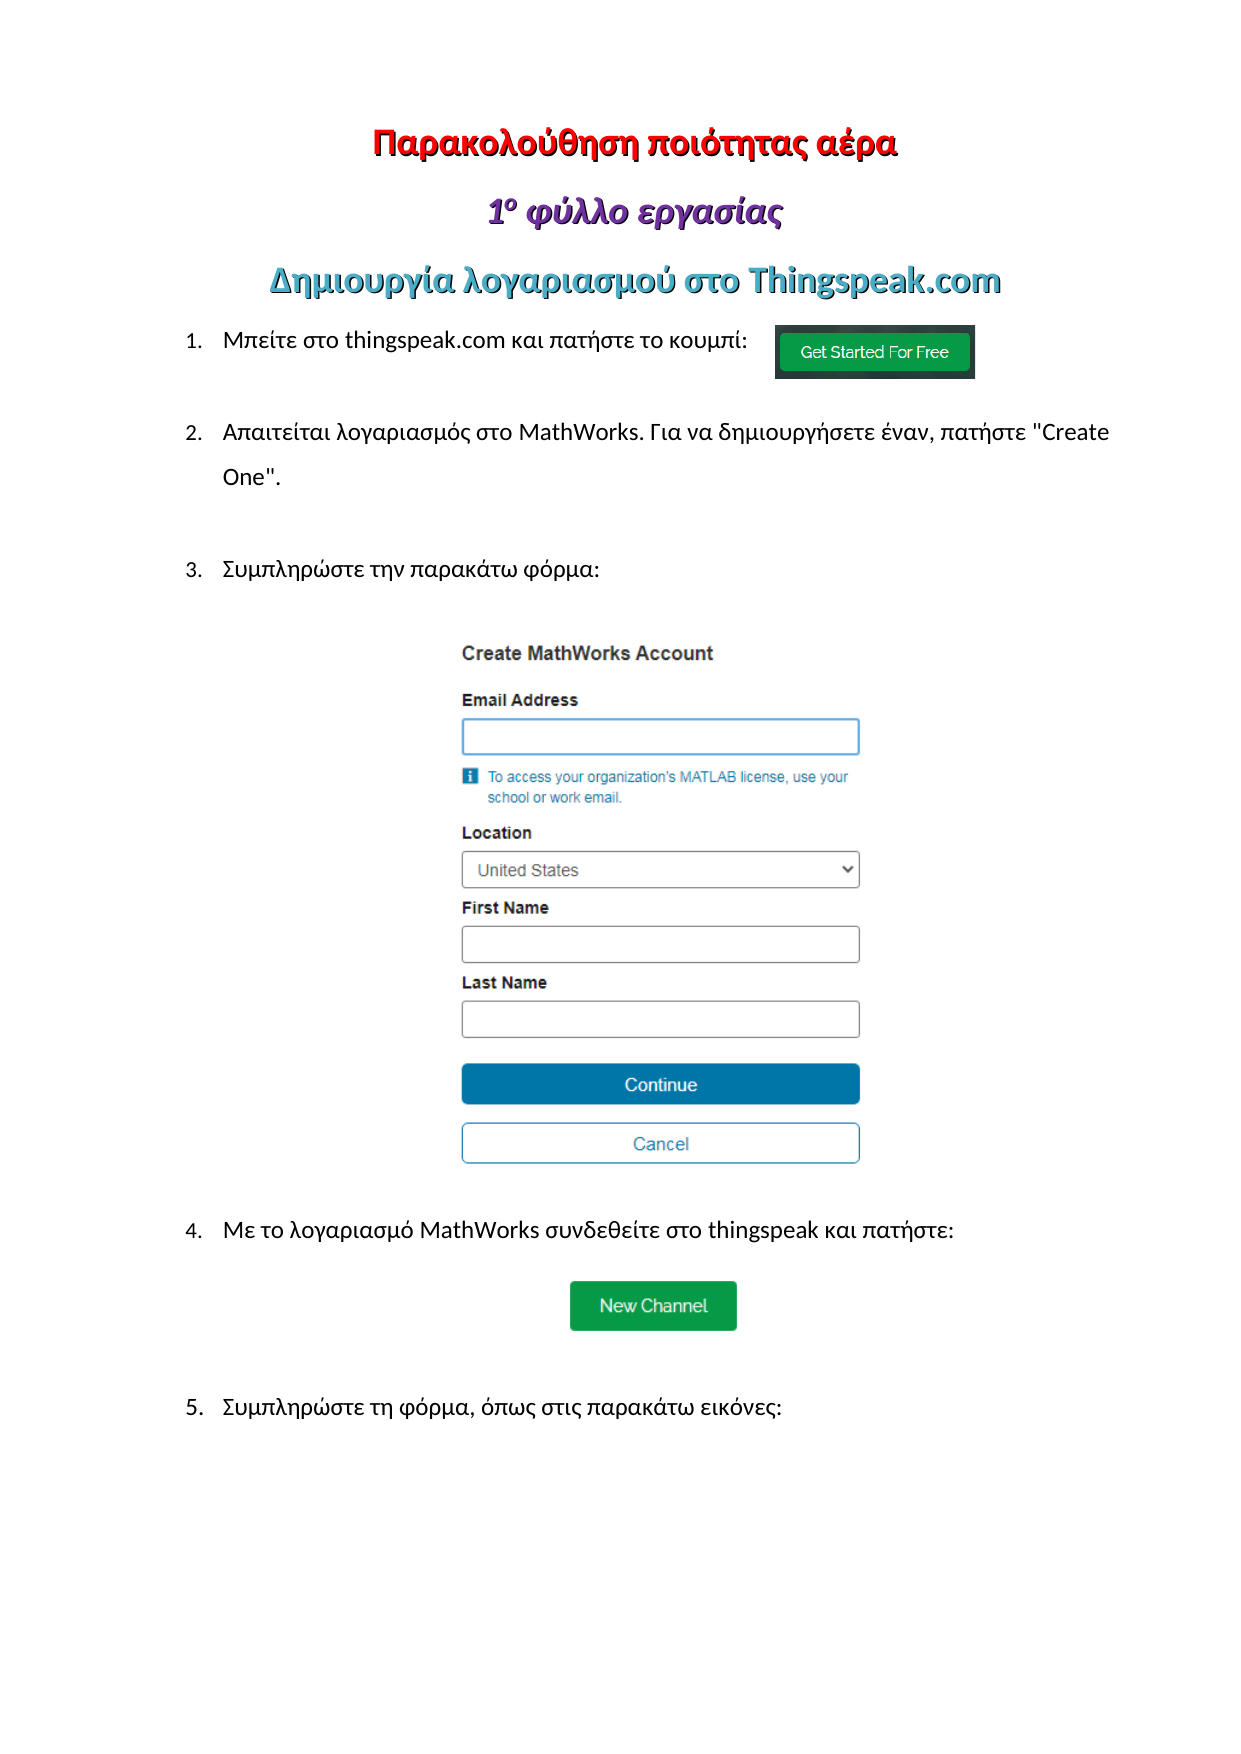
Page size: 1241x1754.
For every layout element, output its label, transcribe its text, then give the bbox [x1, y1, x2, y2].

list Απαιτείται λογαριασμός στο MathWorks. Για να δημιουργήσετε έναν, πατήστε "Create One". [185, 416, 1122, 492]
list Συμπληρώστε την παρακάτω φόρμα: [185, 553, 1122, 583]
list Συμπληρώστε τη φόρμα, όπως στις παρακάτω εικόνες: [185, 1391, 1122, 1422]
text Παρακολούθηση ποιότητας αέρα [148, 118, 1122, 164]
text 1ο φύλλο εργασίας [148, 187, 1122, 233]
text Δημιουργία λογαριασμού στο Thingspeak.com [148, 256, 1122, 301]
list Μπείτε στο thingspeak.com και πατήστε το κουμπί: [185, 324, 1122, 355]
list Με το λογαριασμό MathWorks συνδεθείτε στο thingspeak και πατήστε: [185, 644, 1122, 1244]
